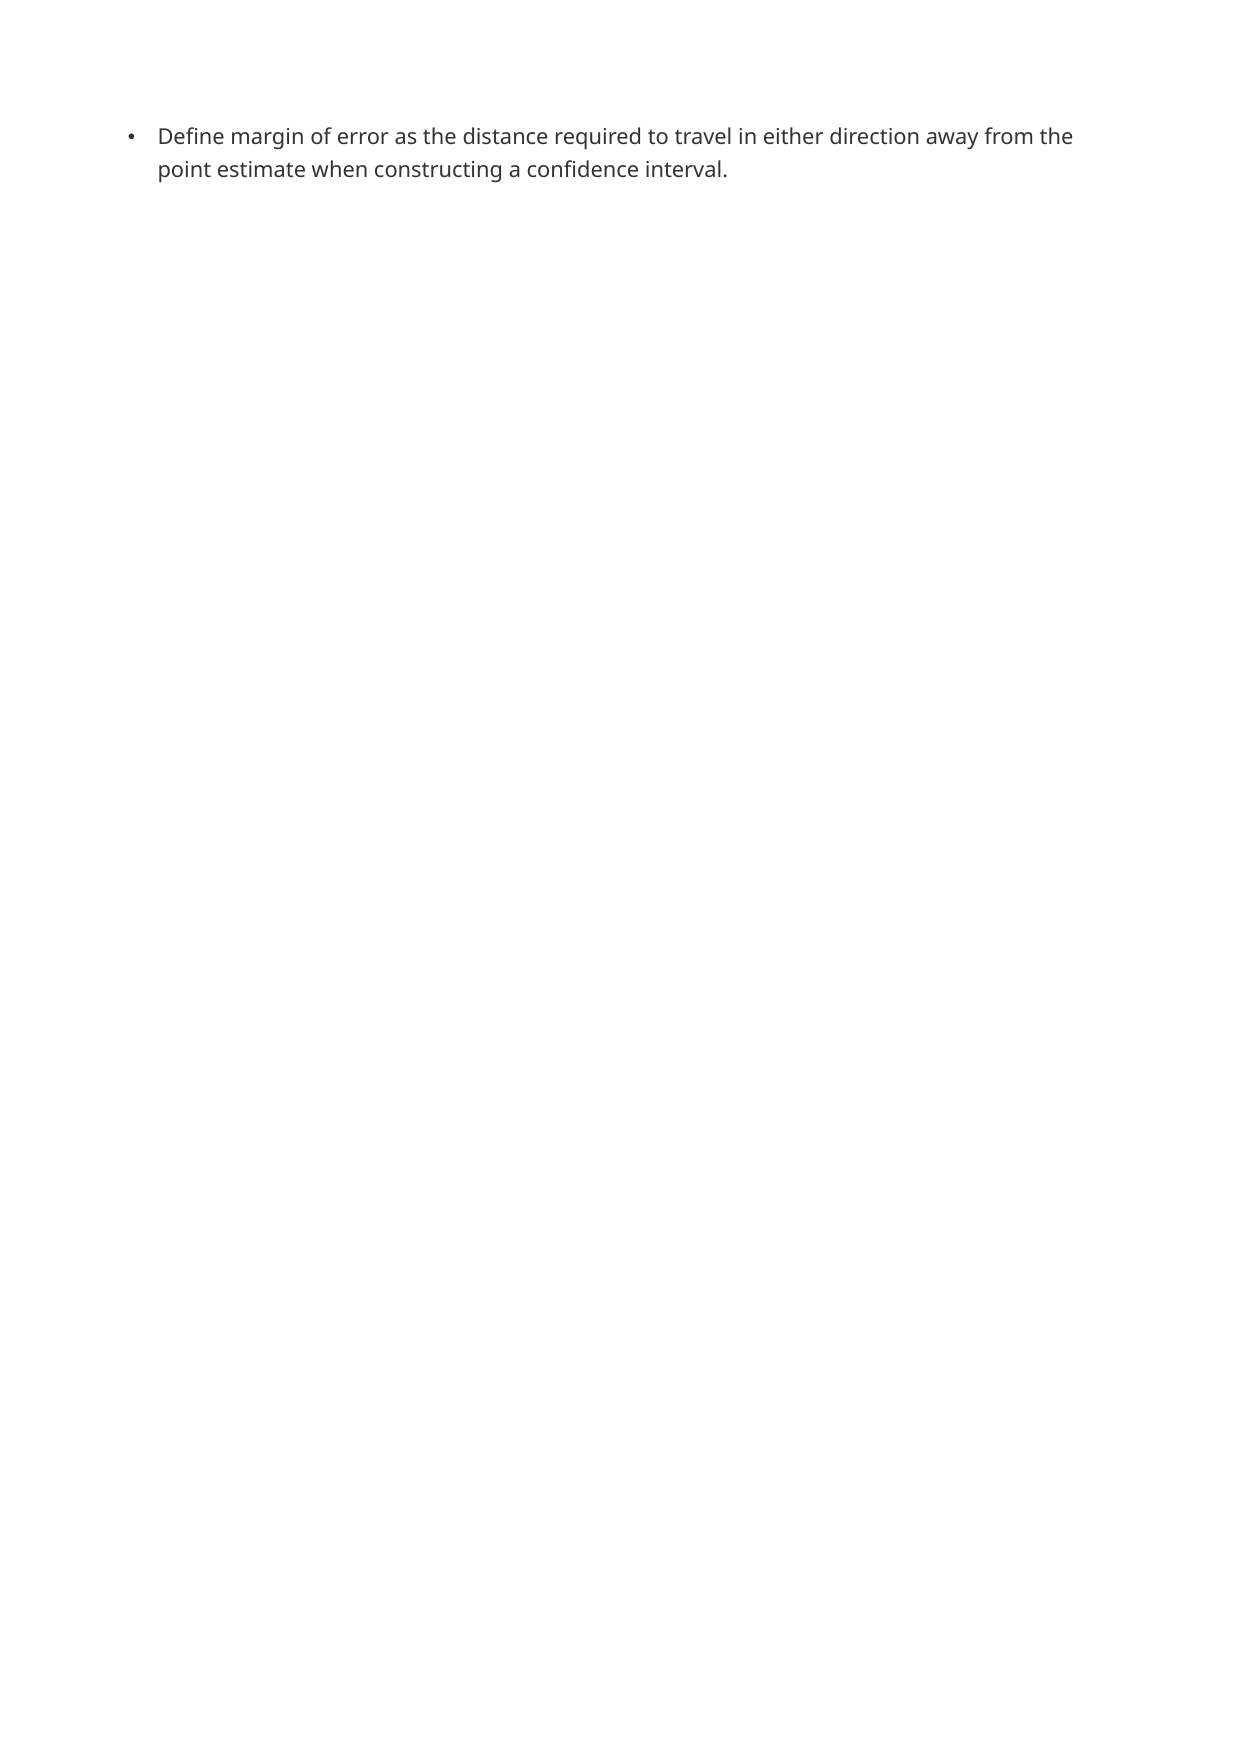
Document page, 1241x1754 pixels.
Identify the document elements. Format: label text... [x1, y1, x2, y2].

list Define margin of error as the distance required to travel in either direction away from the point estimate when constructing a confidence interval. [128, 118, 1122, 184]
